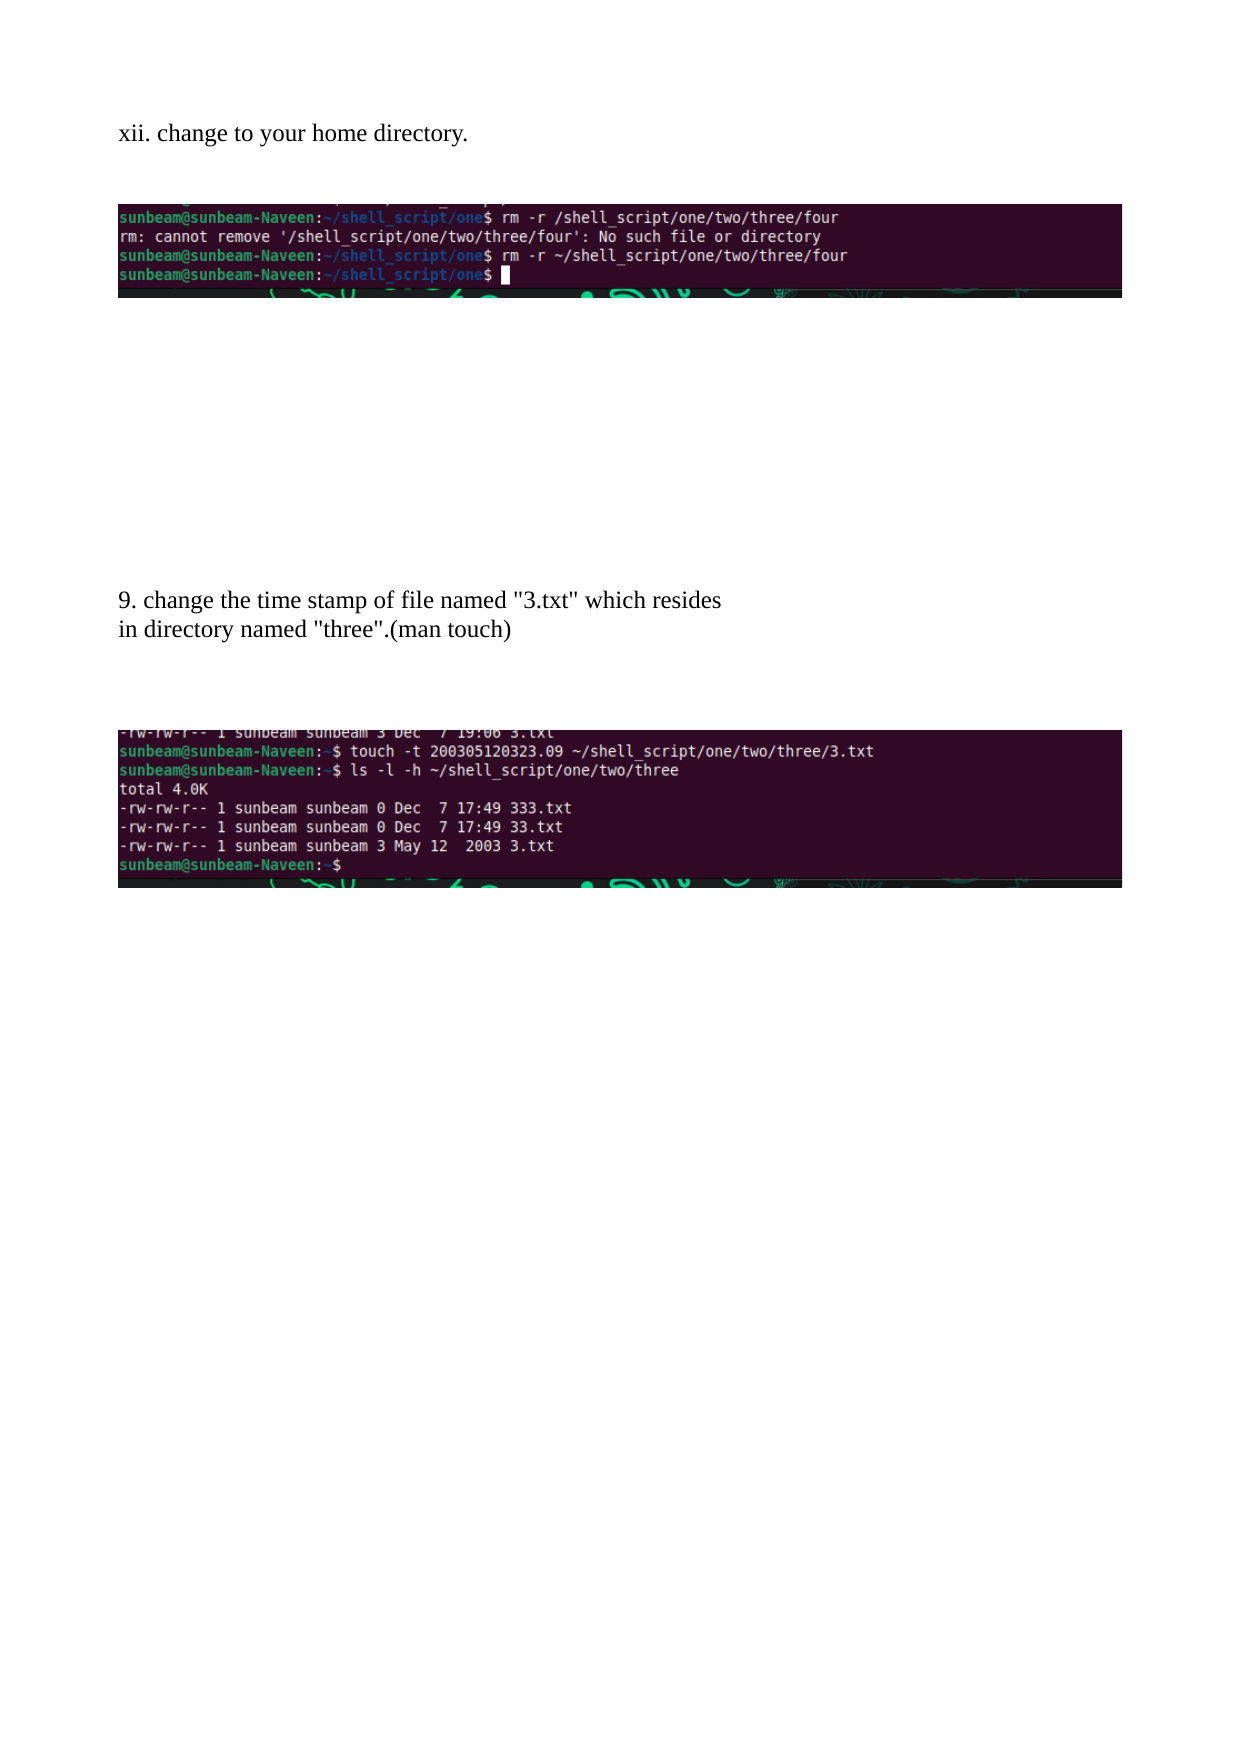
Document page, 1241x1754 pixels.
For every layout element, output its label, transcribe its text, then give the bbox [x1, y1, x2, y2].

text 9. change the time stamp of file named "3.txt" which resides [118, 585, 1122, 614]
picture [118, 204, 1123, 298]
text in directory named "three".(man touch) [118, 614, 1122, 642]
picture [118, 730, 1123, 888]
text xii. change to your home directory. [118, 118, 1122, 147]
